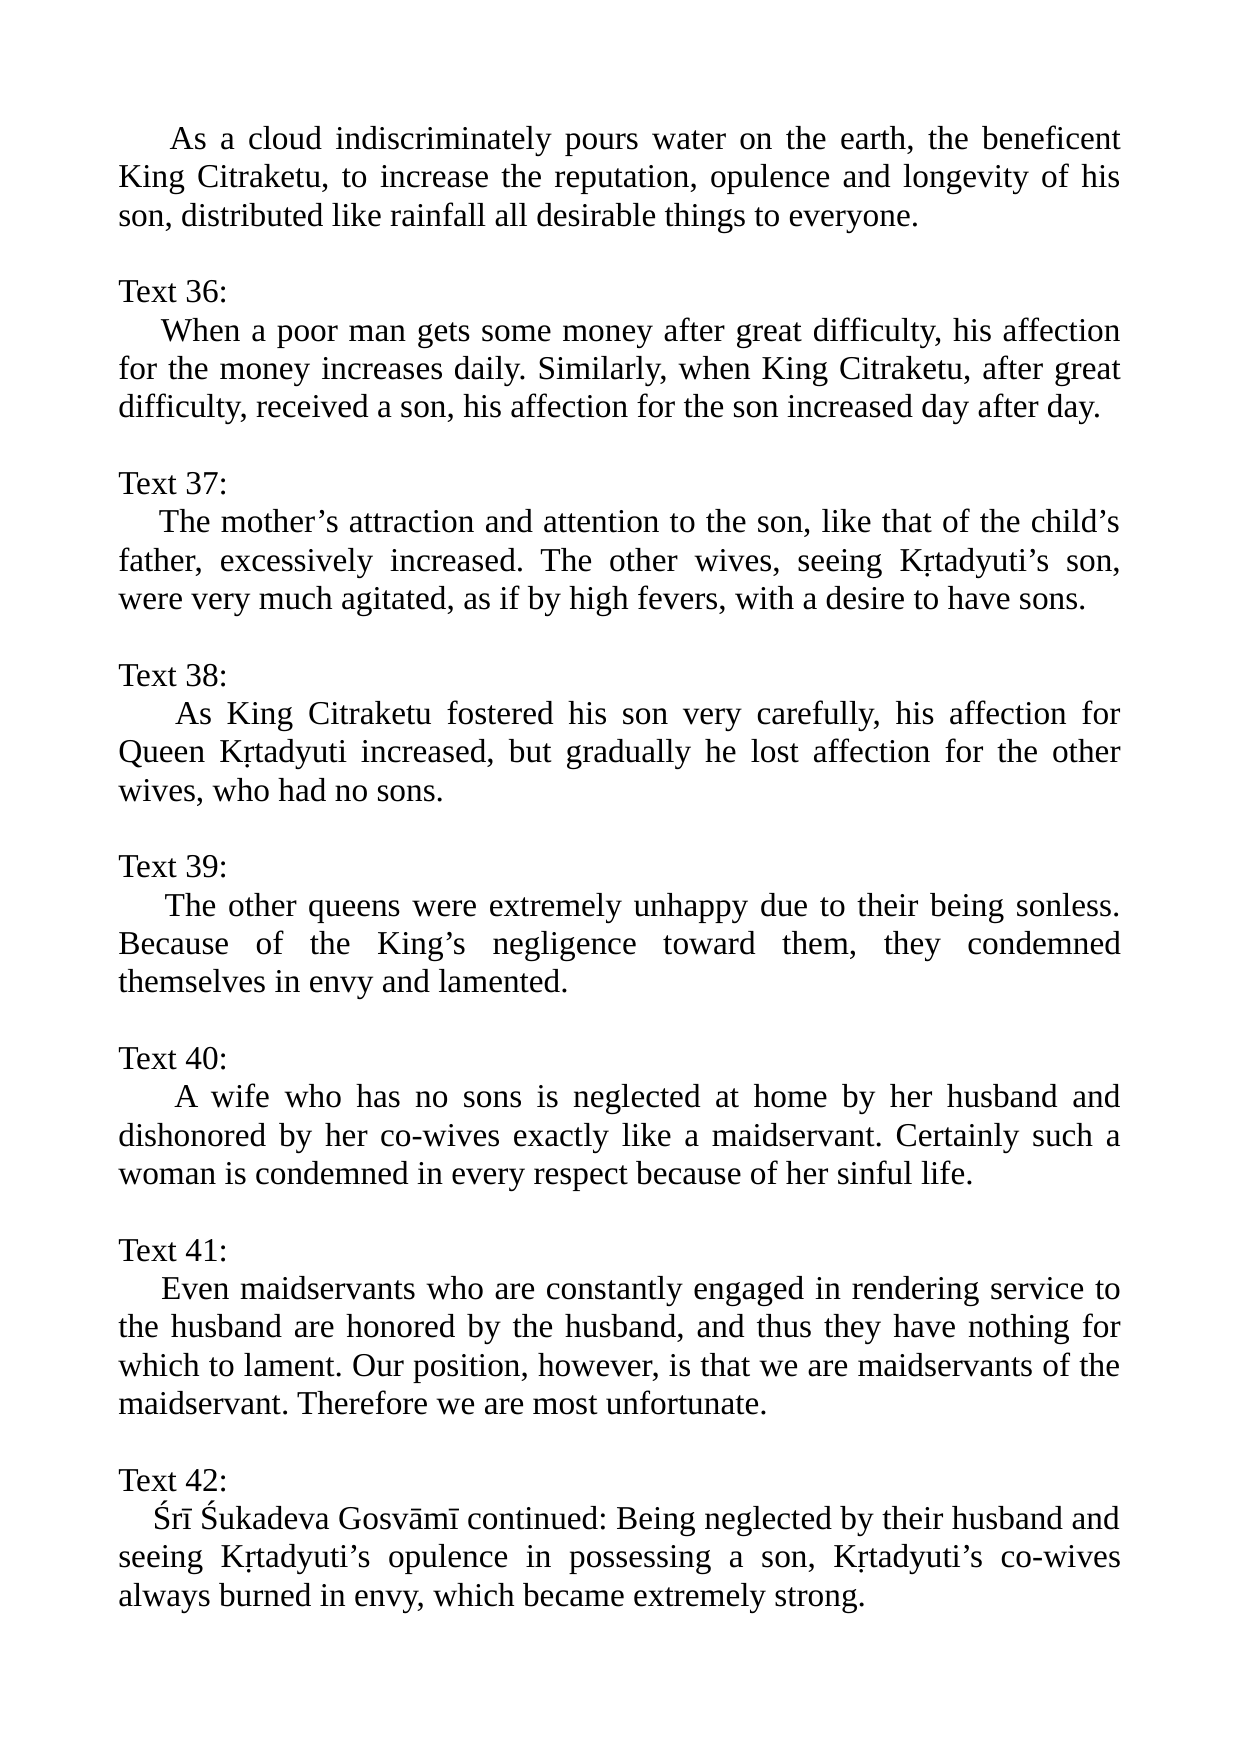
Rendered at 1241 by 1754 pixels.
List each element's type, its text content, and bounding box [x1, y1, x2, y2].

text As a cloud indiscriminately pours water on the earth, the beneficent King Citraketu, to increase the reputation, opulence and longevity of his son, distributed like rainfall all desirable things to everyone. [118, 118, 1122, 233]
text A wife who has no sons is neglected at home by her husband and dishonored by her co-wives exactly like a maidservant. Certainly such a woman is condemned in every respect because of her sinful life. [118, 1076, 1122, 1191]
text Even maidservants who are constantly engaged in rendering service to the husband are honored by the husband, and thus they have nothing for which to lament. Our position, however, is that we are maidservants of the maidservant. Therefore we are most unfortunate. [118, 1268, 1122, 1421]
text Text 39: [118, 846, 1122, 885]
text As King Citraketu fostered his son very carefully, his affection for Queen Kṛtadyuti increased, but gradually he lost affection for the other wives, who had no sons. [118, 693, 1122, 808]
text When a poor man gets some money after great difficulty, his affection for the money increases daily. Similarly, when King Citraketu, after great difficulty, received a son, his affection for the son increased day after day. [118, 310, 1122, 425]
text The other queens were extremely unhappy due to their being sonless. Because of the King’s negligence toward them, they condemned themselves in envy and lamented. [118, 885, 1122, 1000]
text Text 37: [118, 463, 1122, 501]
text Text 36: [118, 271, 1122, 310]
text Text 41: [118, 1230, 1122, 1268]
text Text 42: [118, 1460, 1122, 1498]
text Śrī Śukadeva Gosvāmī continued: Being neglected by their husband and seeing Kṛtadyuti’s opulence in possessing a son, Kṛtadyuti’s co-wives always burned in envy, which became extremely strong. [118, 1498, 1122, 1613]
text The mother’s attraction and attention to the son, like that of the child’s father, excessively increased. The other wives, seeing Kṛtadyuti’s son, were very much agitated, as if by high fevers, with a desire to have sons. [118, 501, 1122, 616]
text Text 38: [118, 655, 1122, 693]
text Text 40: [118, 1038, 1122, 1076]
